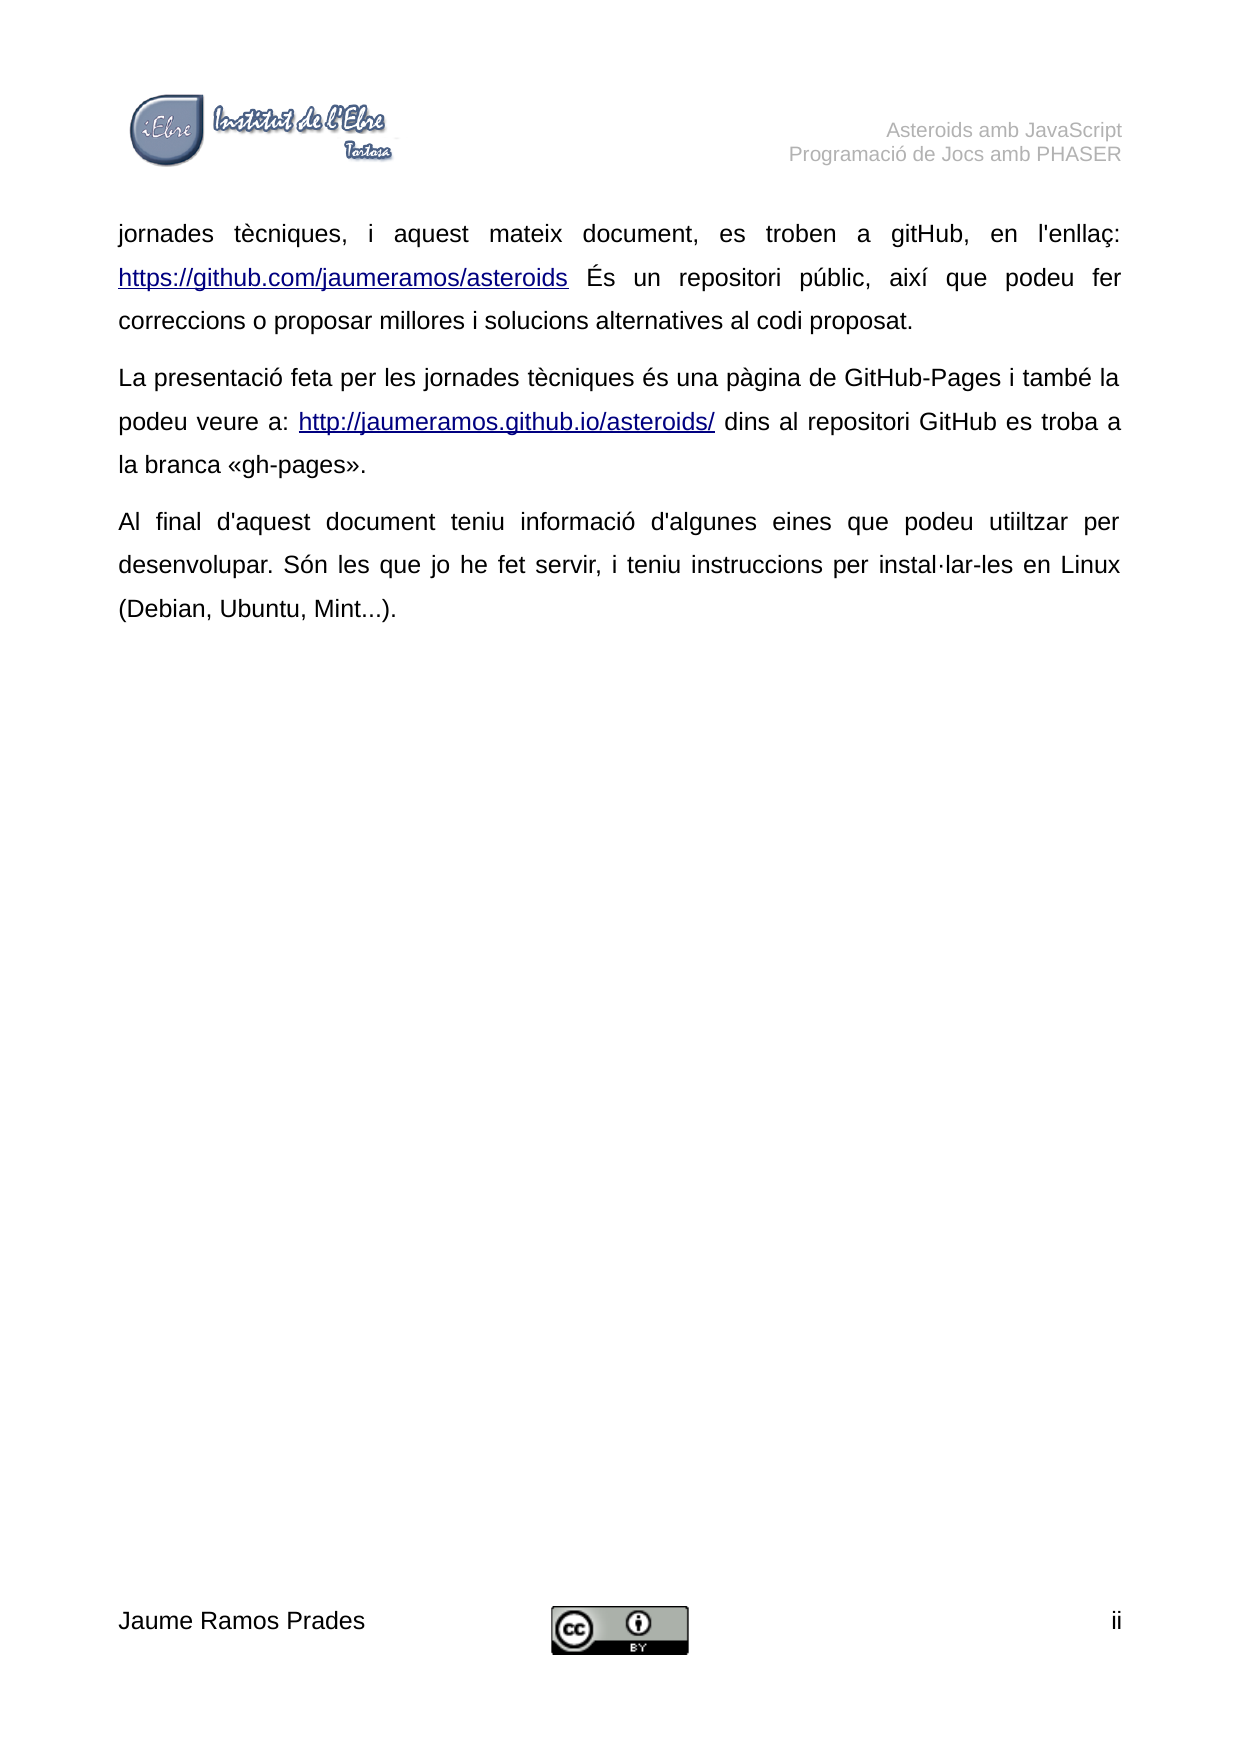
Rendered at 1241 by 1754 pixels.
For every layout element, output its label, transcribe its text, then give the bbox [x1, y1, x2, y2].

text La presentació feta per les jornades tècniques és una pàgina de GitHub-Pages i també la podeu veure a: http://jaumeramos.github.io/asteroids/ dins al repositori GitHub es troba a la branca «gh-pages». [118, 363, 1122, 478]
picture [551, 1606, 689, 1655]
picture [118, 79, 409, 181]
text jornades tècniques, i aquest mateix document, es troben a gitHub, en l'enllaç: https://github.com/jaumeramos/asteroids És un repositori públic, així que podeu fer correccions o proposar millores i solucions alternatives al codi proposat. [118, 219, 1122, 334]
text Al final d'aquest document teniu informació d'algunes eines que podeu utiiltzar per desenvolupar. Són les que jo he fet servir, i teniu instruccions per instal·lar-les en Linux (Debian, Ubuntu, Mint...). [118, 507, 1122, 622]
